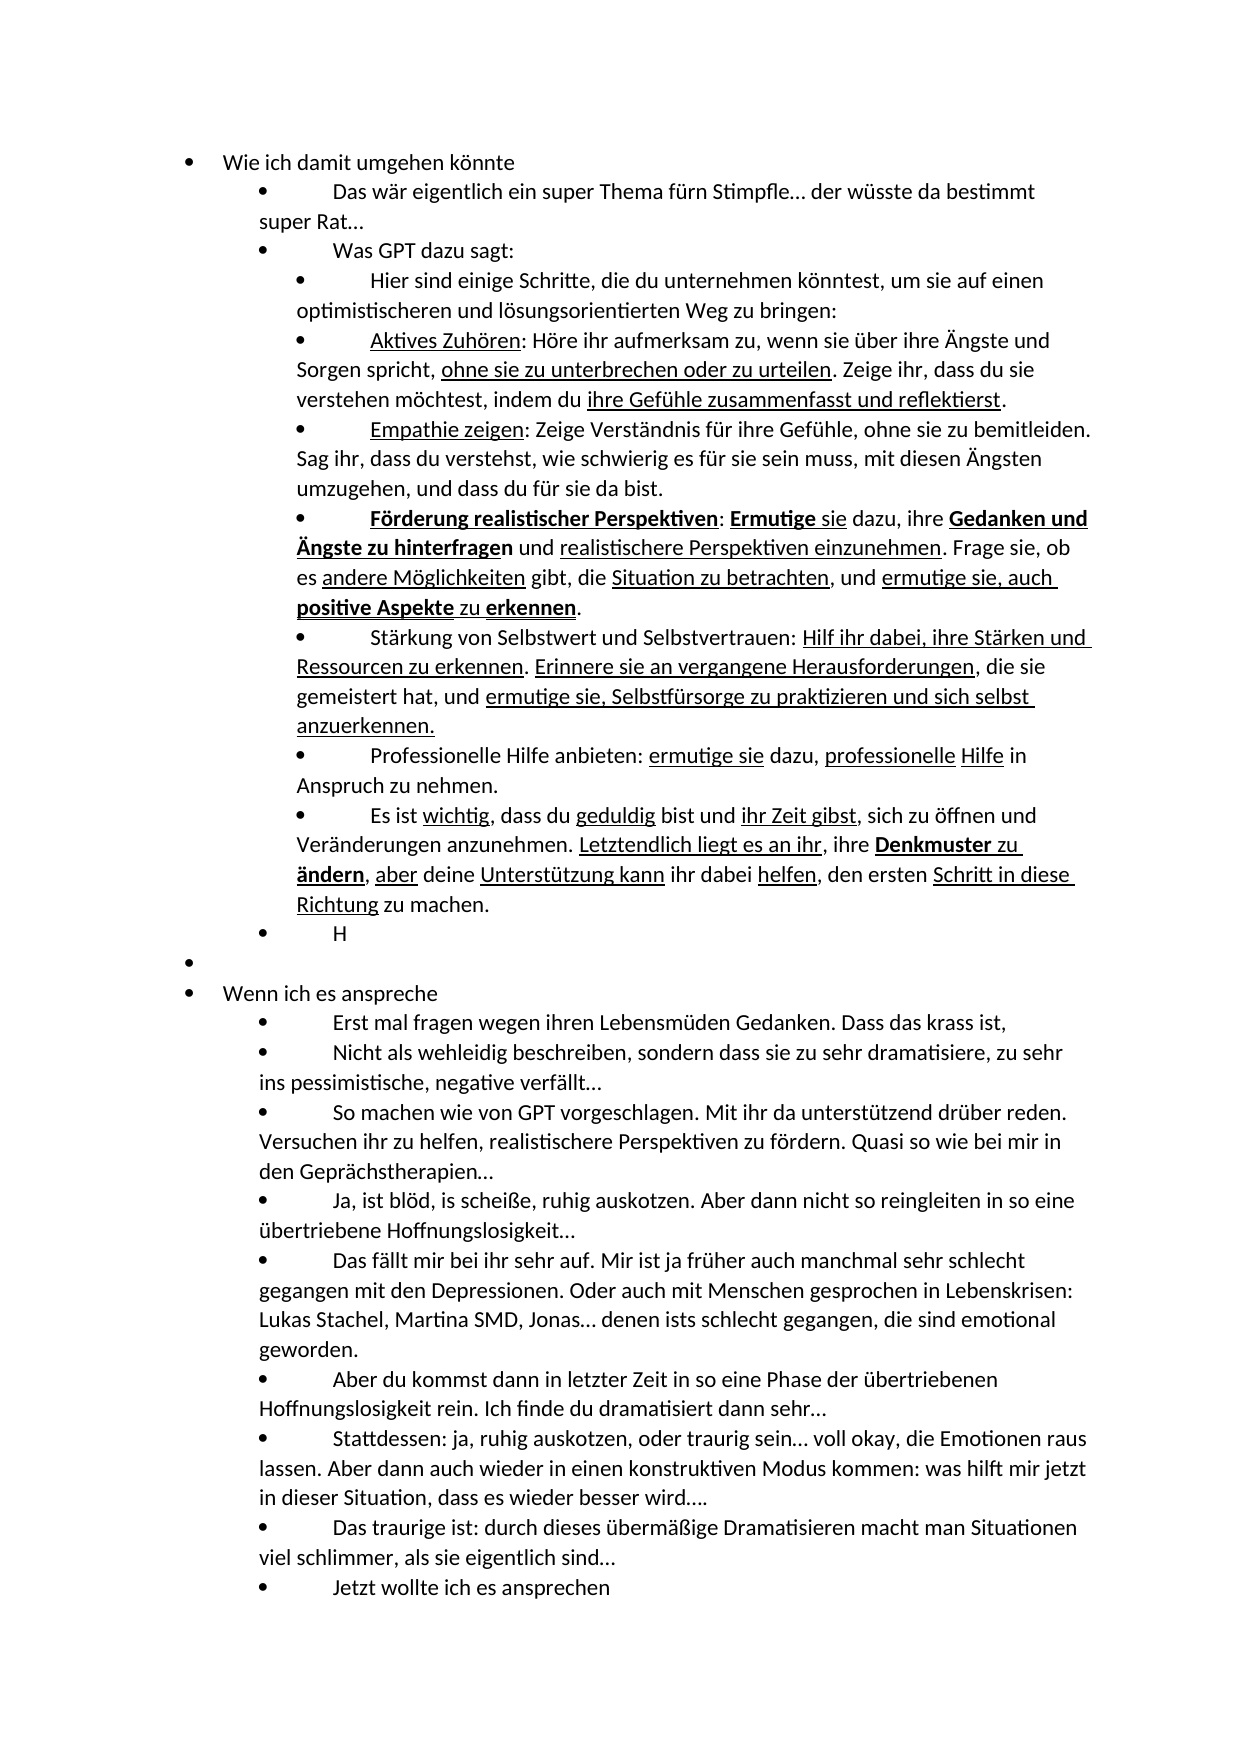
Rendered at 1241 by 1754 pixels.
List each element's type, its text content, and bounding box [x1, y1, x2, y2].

list Das traurige ist: durch dieses übermäßige Dramatisieren macht man Situationen viel schlimmer, als sie eigentlich sind… [259, 1513, 1093, 1571]
list Förderung realistischer Perspektiven: Ermutige sie dazu, ihre Gedanken und Ängste zu hinterfragen und realistischere Perspektiven einzunehmen. Frage sie, ob es andere Möglichkeiten gibt, die Situation zu betrachten, und ermutige sie, auch positive Aspekte zu erkennen. [296, 504, 1093, 621]
list Nicht als wehleidig beschreiben, sondern dass sie zu sehr dramatisiere, zu sehr ins pessimistische, negative verfällt… [259, 1038, 1093, 1096]
list Das fällt mir bei ihr sehr auf. Mir ist ja früher auch manchmal sehr schlecht gegangen mit den Depressionen. Oder auch mit Menschen gesprochen in Lebenskrisen: Lukas Stachel, Martina SMD, Jonas… denen ists schlecht gegangen, die sind emotional geworden. [259, 1246, 1093, 1363]
list Hier sind einige Schritte, die du unternehmen könntest, um sie auf einen optimistischeren und lösungsorientierten Weg zu bringen: [296, 266, 1093, 324]
list Wenn ich es anspreche [185, 979, 1093, 1007]
list Es ist wichtig, dass du geduldig bist und ihr Zeit gibst, sich zu öffnen und Veränderungen anzunehmen. Letztendlich liegt es an ihr, ihre Denkmuster zu ändern, aber deine Unterstützung kann ihr dabei helfen, den ersten Schritt in diese Richtung zu machen. [296, 801, 1093, 918]
list Was GPT dazu sagt: [259, 237, 1093, 265]
list Professionelle Hilfe anbieten: ermutige sie dazu, professionelle Hilfe in Anspruch zu nehmen. [296, 741, 1093, 799]
list Empathie zeigen: Zeige Verständnis für ihre Gefühle, ohne sie zu bemitleiden. Sag ihr, dass du verstehst, wie schwierig es für sie sein muss, mit diesen Ängsten umzugehen, und dass du für sie da bist. [296, 415, 1093, 502]
list H [259, 919, 1093, 947]
list Wie ich damit umgehen könnte [185, 148, 1093, 176]
list Erst mal fragen wegen ihren Lebensmüden Gedanken. Dass das krass ist, [259, 1008, 1093, 1037]
list So machen wie von GPT vorgeschlagen. Mit ihr da unterstützend drüber reden. Versuchen ihr zu helfen, realistischere Perspektiven zu fördern. Quasi so wie bei mir in den Geprächstherapien… [259, 1098, 1093, 1185]
list Das wär eigentlich ein super Thema fürn Stimpfle… der wüsste da bestimmt super Rat… [259, 177, 1093, 235]
list Stattdessen: ja, ruhig auskotzen, oder traurig sein… voll okay, die Emotionen raus lassen. Aber dann auch wieder in einen konstruktiven Modus kommen: was hilft mir jetzt in dieser Situation, dass es wieder besser wird…. [259, 1424, 1093, 1512]
list Stärkung von Selbstwert und Selbstvertrauen: Hilf ihr dabei, ihre Stärken und Ressourcen zu erkennen. Erinnere sie an vergangene Herausforderungen, die sie gemeistert hat, und ermutige sie, Selbstfürsorge zu praktizieren und sich selbst anzuerkennen. [296, 623, 1093, 740]
list Aber du kommst dann in letzter Zeit in so eine Phase der übertriebenen Hoffnungslosigkeit rein. Ich finde du dramatisiert dann sehr… [259, 1365, 1093, 1422]
list Jetzt wollte ich es ansprechen [259, 1573, 1093, 1601]
list Aktives Zuhören: Höre ihr aufmerksam zu, wenn sie über ihre Ängste und Sorgen spricht, ohne sie zu unterbrechen oder zu urteilen. Zeige ihr, dass du sie verstehen möchtest, indem du ihre Gefühle zusammenfasst und reflektierst. [296, 326, 1093, 413]
list Ja, ist blöd, is scheiße, ruhig auskotzen. Aber dann nicht so reingleiten in so eine übertriebene Hoffnungslosigkeit… [259, 1187, 1093, 1244]
